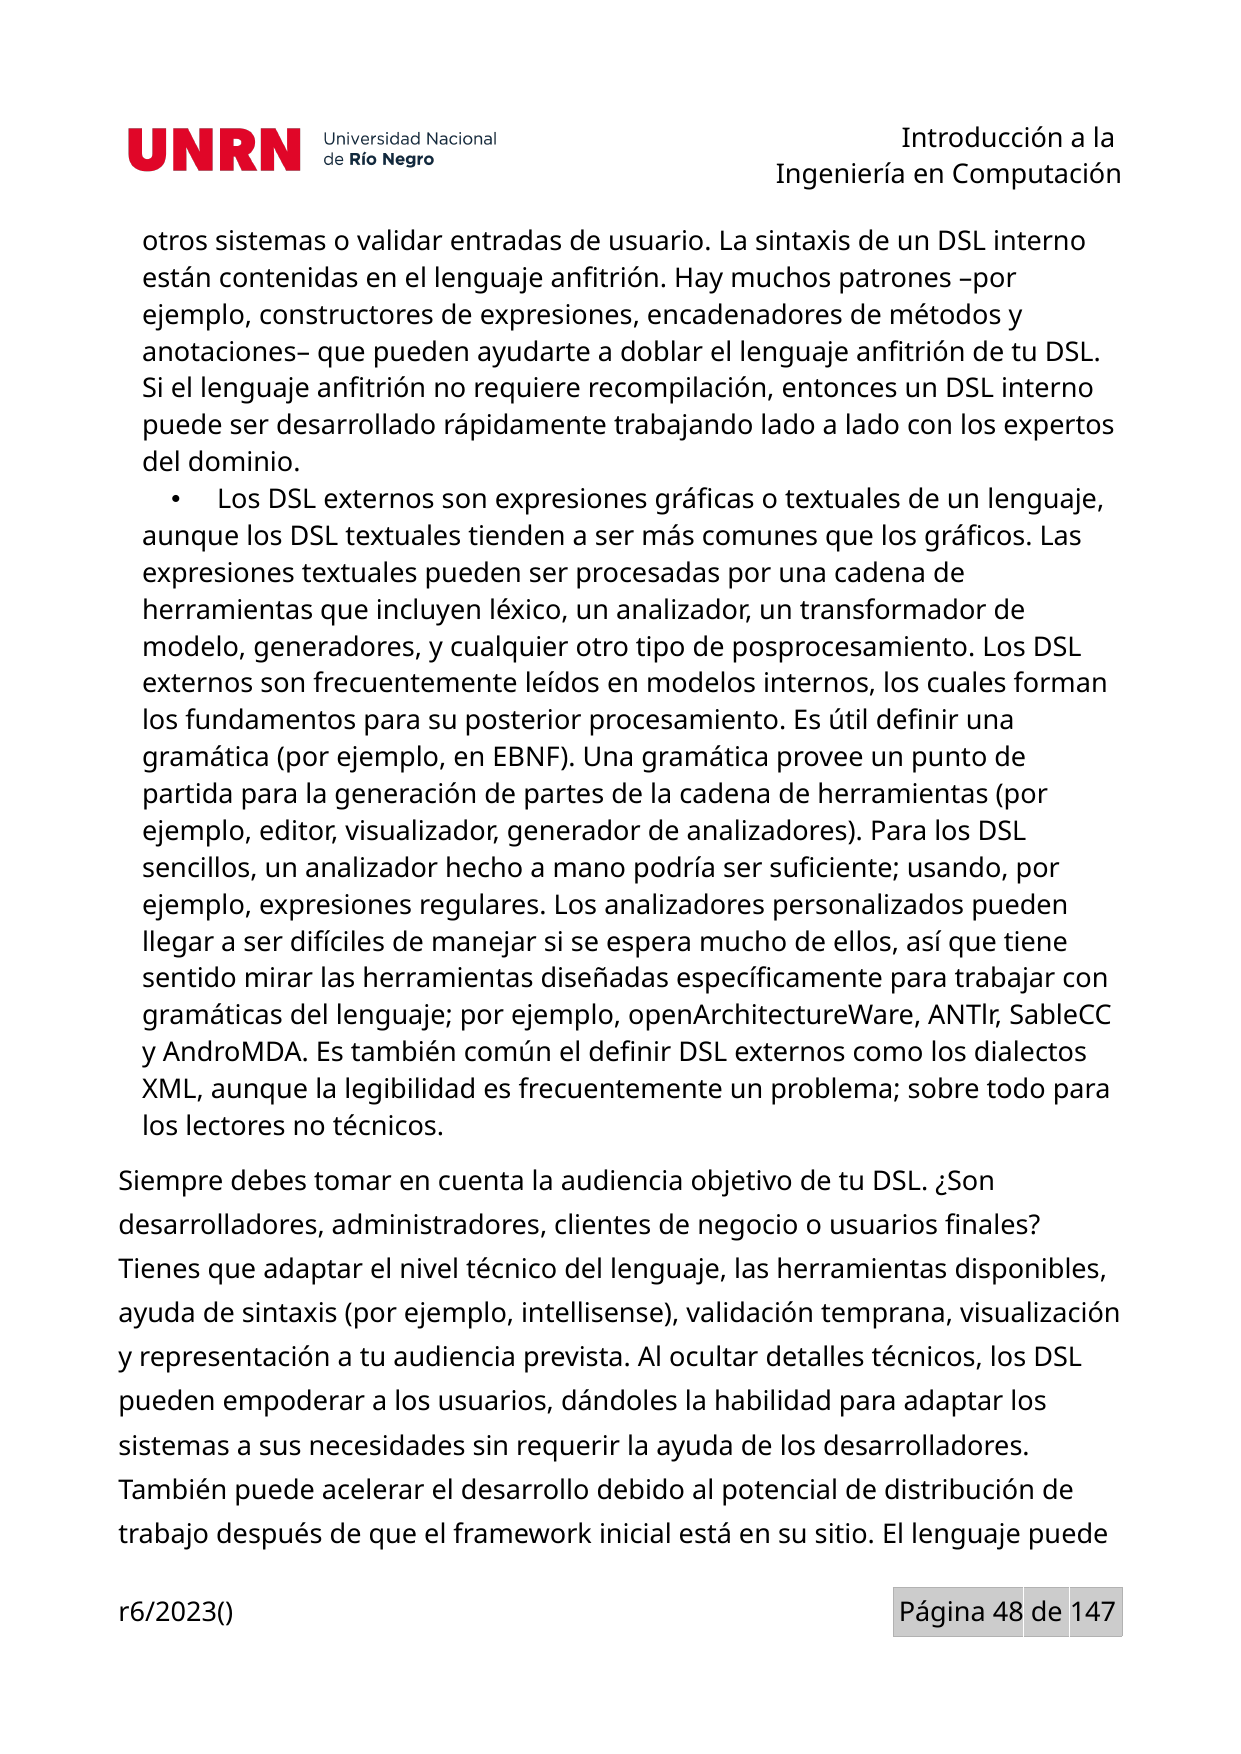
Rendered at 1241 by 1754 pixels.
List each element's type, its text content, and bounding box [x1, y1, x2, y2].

list otros sistemas o validar entradas de usuario. La sintaxis de un DSL interno están contenidas en el lenguaje anfitrión. Hay muchos patrones –por ejemplo, constructores de expresiones, encadenadores de métodos y anotaciones– que pueden ayudarte a doblar el lenguaje anfitrión de tu DSL. Si el lenguaje anfitrión no requiere recompilación, entonces un DSL interno puede ser desarrollado rápidamente trabajando lado a lado con los expertos del dominio. [142, 221, 1122, 479]
list Los DSL externos son expresiones gráficas o textuales de un lenguaje, aunque los DSL textuales tienden a ser más comunes que los gráficos. Las expresiones textuales pueden ser procesadas por una cadena de herramientas que incluyen léxico, un analizador, un transformador de modelo, generadores, y cualquier otro tipo de posprocesamiento. Los DSL externos son frecuentemente leídos en modelos internos, los cuales forman los fundamentos para su posterior procesamiento. Es útil definir una gramática (por ejemplo, en EBNF). Una gramática provee un punto de partida para la generación de partes de la cadena de herramientas (por ejemplo, editor, visualizador, generador de analizadores). Para los DSL sencillos, un analizador hecho a mano podría ser suficiente; usando, por ejemplo, expresiones regulares. Los analizadores personalizados pueden llegar a ser difíciles de manejar si se espera mucho de ellos, así que tiene sentido mirar las herramientas diseñadas específicamente para trabajar con gramáticas del lenguaje; por ejemplo, openArchitectureWare, ANTlr, SableCC y AndroMDA. Es también común el definir DSL externos como los dialectos XML, aunque la legibilidad es frecuentemente un problema; sobre todo para los lectores no técnicos. [142, 479, 1122, 1143]
text Siempre debes tomar en cuenta la audiencia objetivo de tu DSL. ¿Son desarrolladores, administradores, clientes de negocio o usuarios finales? Tienes que adaptar el nivel técnico del lenguaje, las herramientas disponibles, ayuda de sintaxis (por ejemplo, intellisense), validación temprana, visualización y representación a tu audiencia prevista. Al ocultar detalles técnicos, los DSL pueden empoderar a los usuarios, dándoles la habilidad para adaptar los sistemas a sus necesidades sin requerir la ayuda de los desarrolladores. También puede acelerar el desarrollo debido al potencial de distribución de trabajo después de que el framework inicial está en su sitio. El lenguaje puede [118, 1161, 1122, 1551]
picture [118, 118, 505, 180]
